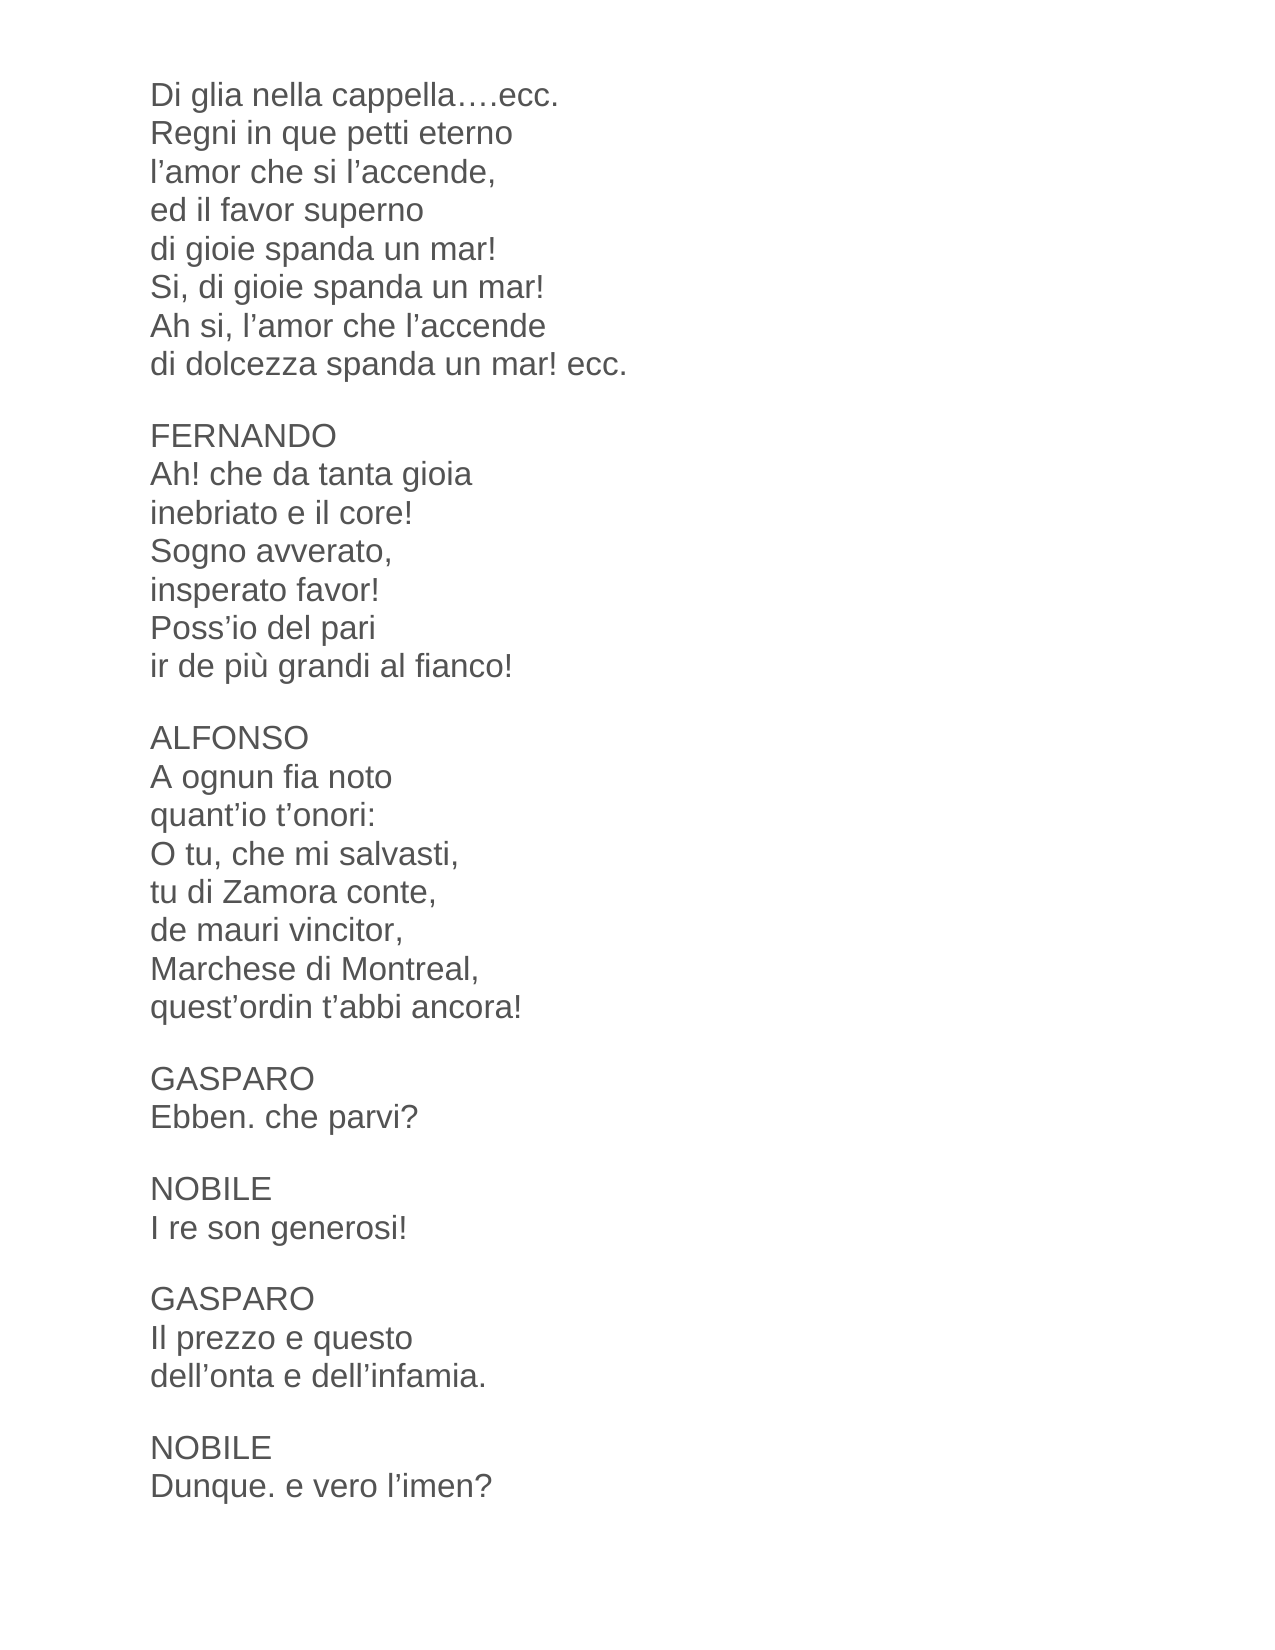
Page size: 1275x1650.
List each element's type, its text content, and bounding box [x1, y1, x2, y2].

text Di glia nella cappella….ecc. Regni in que petti eterno l’amor che si l’accende, ed il favor superno di gioie spanda un mar! Si, di gioie spanda un mar! Ah si, l’amor che l’accende di dolcezza spanda un mar! ecc. [150, 75, 1125, 382]
text GASPARO Il prezzo e questo dell’onta e dell’infamia. [150, 1279, 1125, 1395]
text NOBILE Dunque. e vero l’imen? [150, 1428, 1125, 1505]
text GASPARO Ebben. che parvi? [150, 1059, 1125, 1136]
text NOBILE I re son generosi! [150, 1169, 1125, 1246]
text FERNANDO Ah! che da tanta gioia inebriato e il core! Sogno avverato, insperato favor! Poss’io del pari ir de più grandi al fianco! [150, 416, 1125, 685]
text ALFONSO A ognun fia noto quant’io t’onori: O tu, che mi salvasti, tu di Zamora conte, de mauri vincitor, Marchese di Montreal, quest’ordin t’abbi ancora! [150, 718, 1125, 1026]
